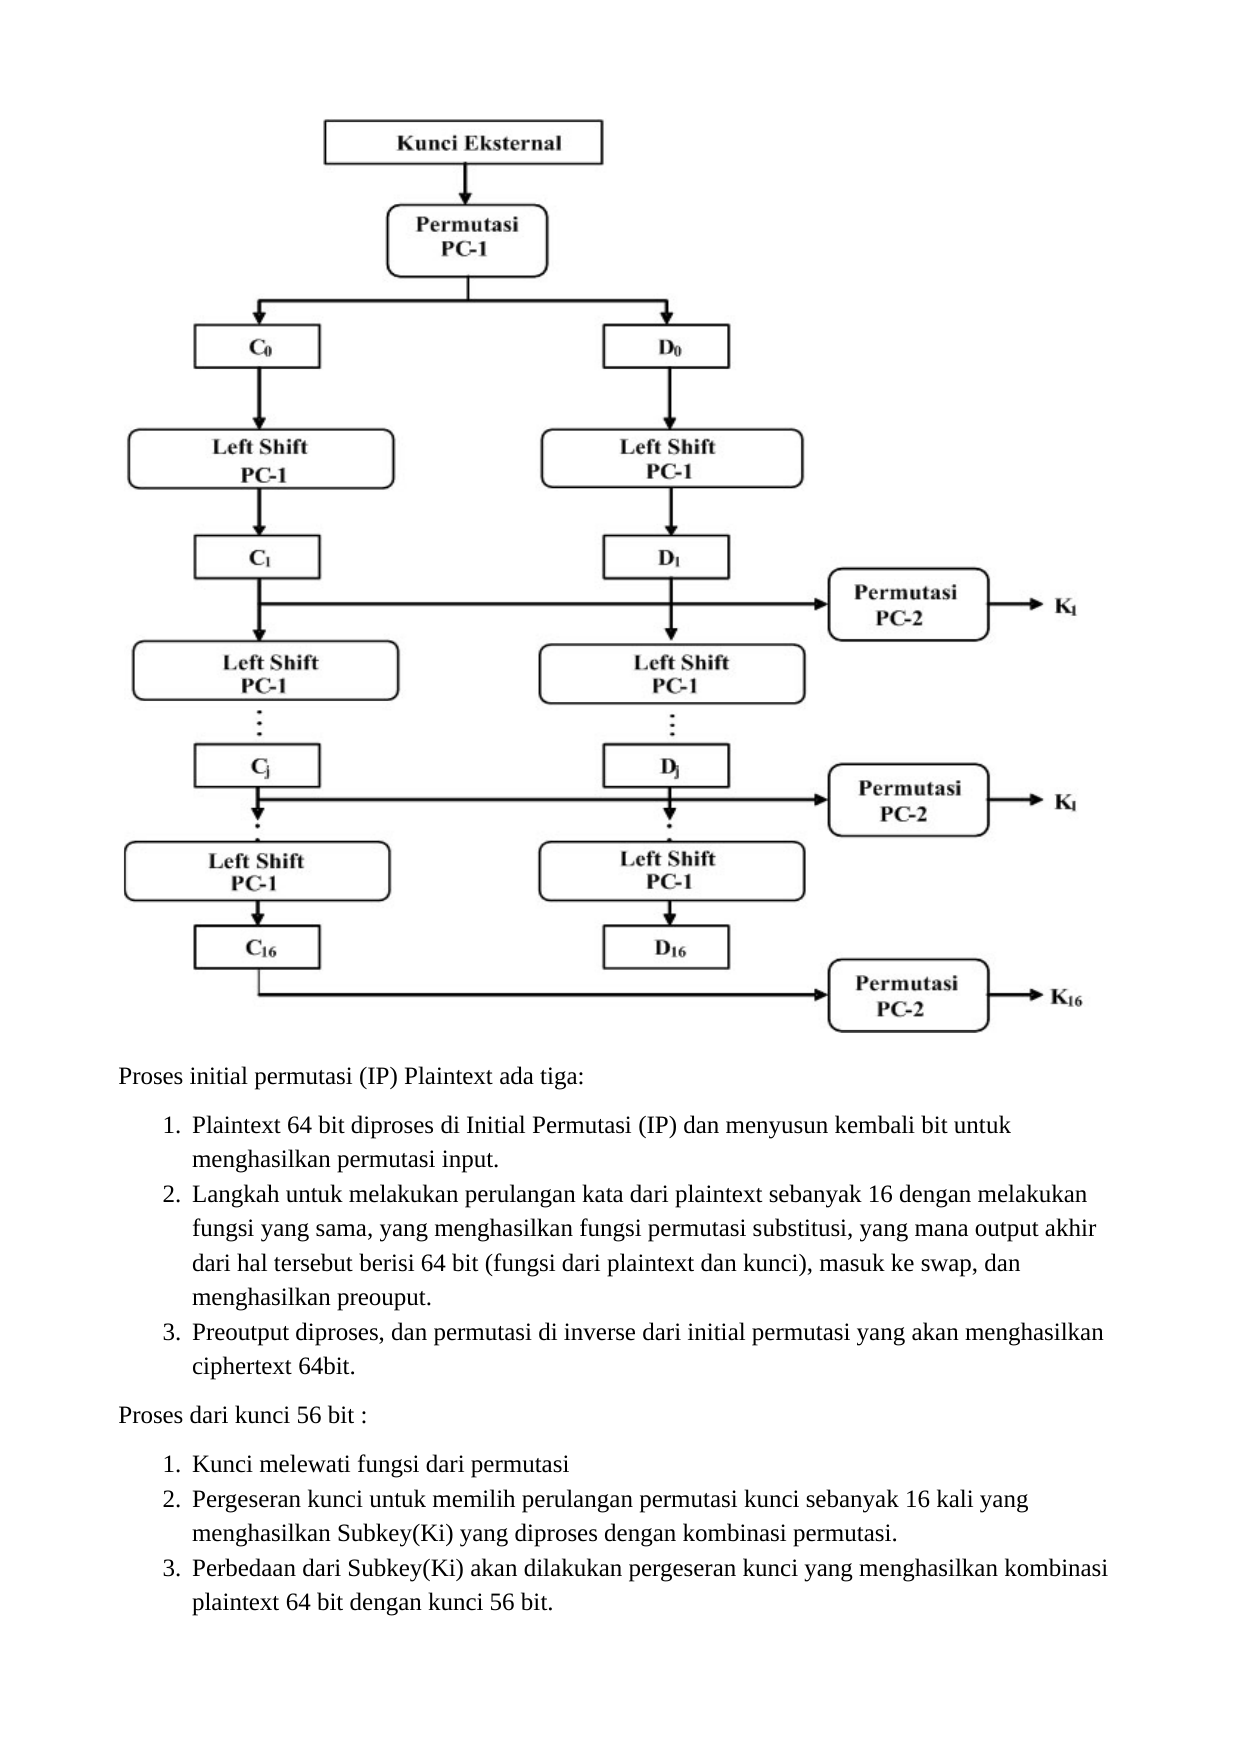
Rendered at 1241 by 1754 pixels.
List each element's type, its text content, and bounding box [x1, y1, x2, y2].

list Kunci melewati fungsi dari permutasi [162, 1449, 1122, 1478]
text Proses initial permutasi (IP) Plaintext ada tiga: [118, 1061, 1122, 1090]
list Langkah untuk melakukan perulangan kata dari plaintext sebanyak 16 dengan melakukan fungsi yang sama, yang menghasilkan fungsi permutasi substitusi, yang mana output akhir dari hal tersebut berisi 64 bit (fungsi dari plaintext dan kunci), masuk ke swap, dan menghasilkan preouput. [162, 1179, 1122, 1311]
text Proses dari kunci 56 bit : [118, 1401, 1122, 1429]
picture [123, 118, 1114, 1033]
list Preoutput diproses, dan permutasi di inverse dari initial permutasi yang akan menghasilkan ciphertext 64bit. [162, 1317, 1122, 1380]
list Perbedaan dari Subkey(Ki) akan dilakukan pergeseran kunci yang menghasilkan kombinasi plaintext 64 bit dengan kunci 56 bit. [162, 1553, 1122, 1616]
list Pergeseran kunci untuk memilih perulangan permutasi kunci sebanyak 16 kali yang menghasilkan Subkey(Ki) yang diproses dengan kombinasi permutasi. [162, 1484, 1122, 1547]
list Plaintext 64 bit diproses di Initial Permutasi (IP) dan menyusun kembali bit untuk menghasilkan permutasi input. [162, 1110, 1122, 1173]
